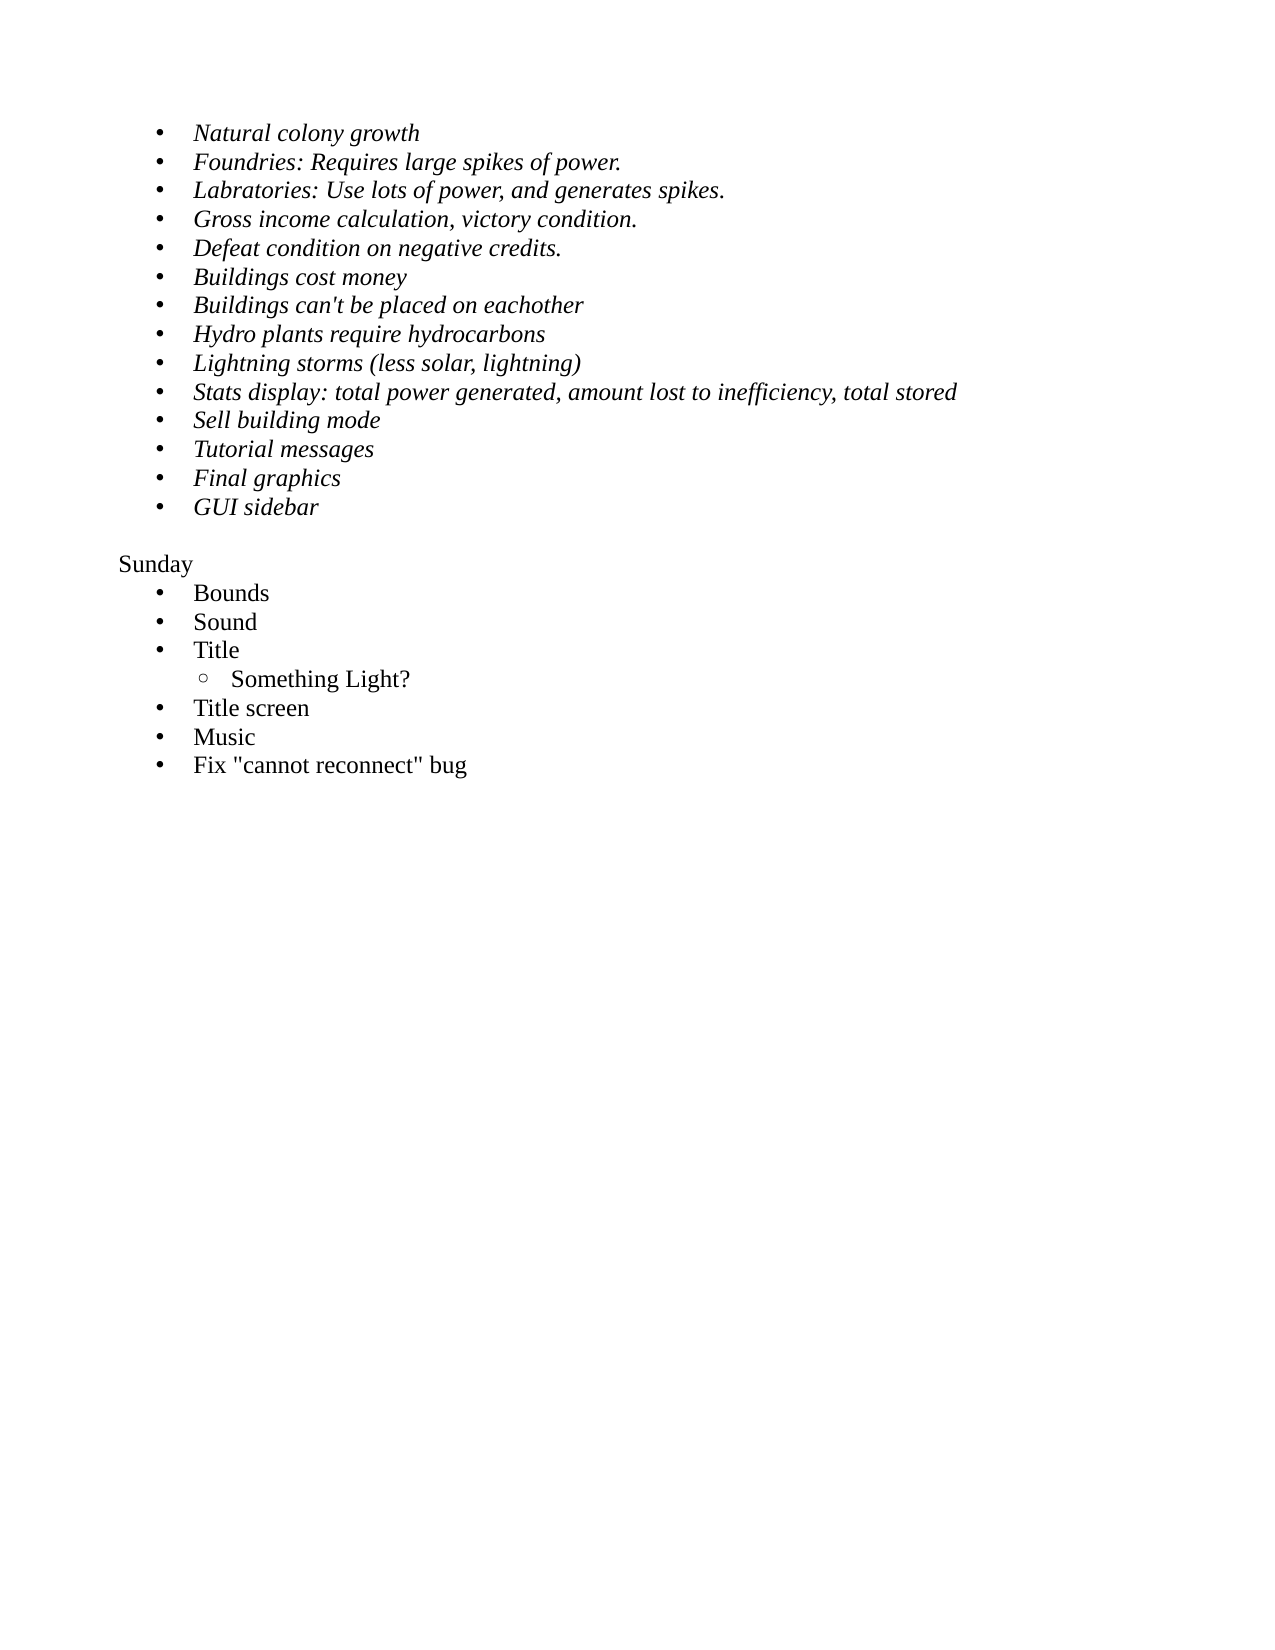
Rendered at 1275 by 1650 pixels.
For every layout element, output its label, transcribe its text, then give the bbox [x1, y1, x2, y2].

list Natural colony growth [156, 118, 1157, 147]
list Bounds [156, 578, 1157, 607]
list Labratories: Use lots of power, and generates spikes. [156, 176, 1157, 204]
list Gross income calculation, victory condition. [156, 204, 1157, 233]
list Something Light? [193, 664, 1157, 693]
list Music [156, 722, 1157, 751]
list Final graphics [156, 463, 1157, 492]
list Tutorial messages [156, 434, 1157, 463]
list Defeat condition on negative credits. [156, 233, 1157, 262]
list Sound [156, 607, 1157, 636]
list GUI sidebar [156, 492, 1157, 521]
list Lightning storms (less solar, lightning) [156, 348, 1157, 377]
list Buildings cost money [156, 262, 1157, 291]
text Sunday [118, 549, 1157, 578]
list Title screen [156, 693, 1157, 722]
list Fix "cannot reconnect" bug [156, 751, 1157, 779]
list Foundries: Requires large spikes of power. [156, 147, 1157, 176]
list Title [156, 636, 1157, 664]
list Buildings can't be placed on eachother [156, 291, 1157, 319]
list Hydro plants require hydrocarbons [156, 319, 1157, 348]
list Stats display: total power generated, amount lost to inefficiency, total stored [156, 377, 1157, 406]
list Sell building mode [156, 406, 1157, 434]
